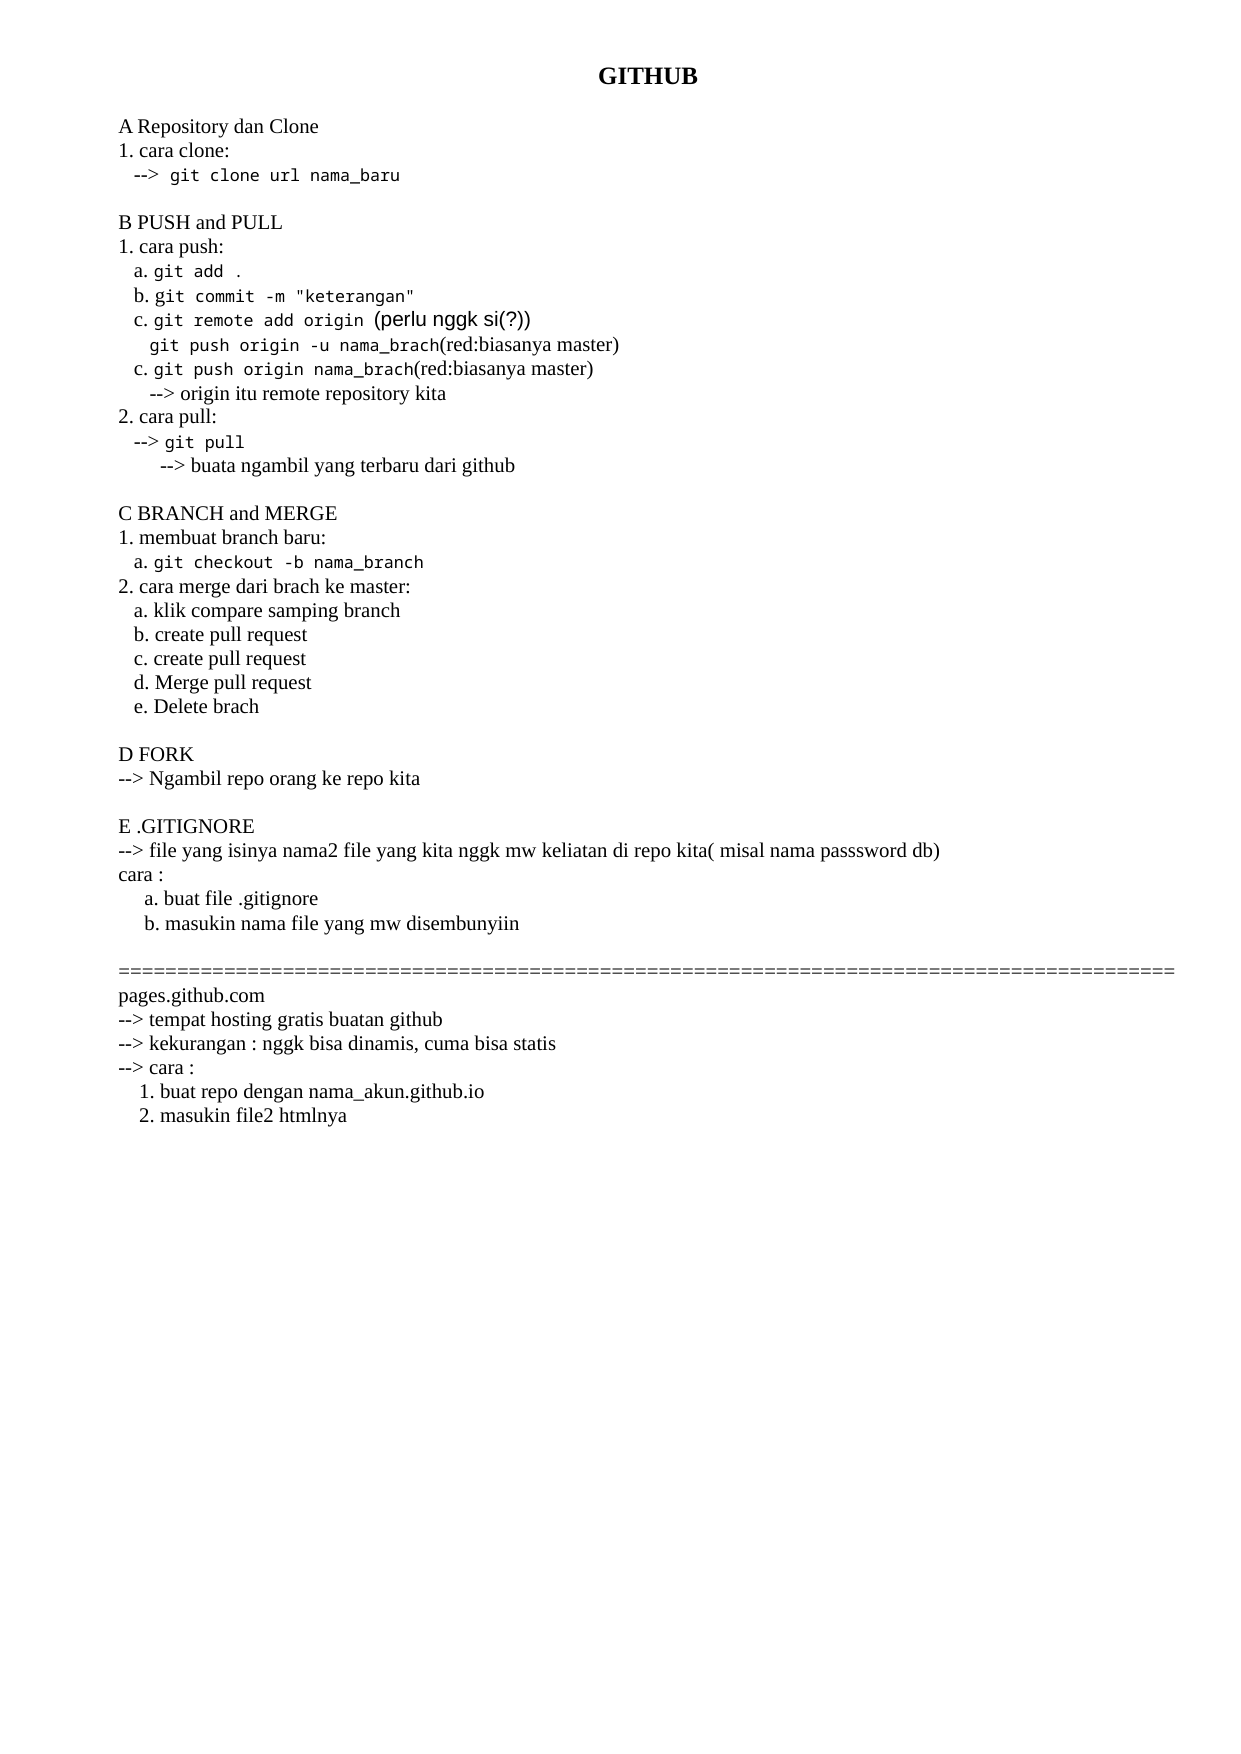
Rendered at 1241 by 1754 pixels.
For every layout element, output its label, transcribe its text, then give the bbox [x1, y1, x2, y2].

text c. git push origin nama_brach(red:biasanya master) [118, 356, 1177, 380]
text pages.github.com [118, 983, 1177, 1007]
text cara : [118, 862, 1177, 886]
text c. create pull request [118, 646, 1177, 670]
text 2. cara merge dari brach ke master: [118, 573, 1177, 598]
text --> Ngambil repo orang ke repo kita [118, 766, 1177, 790]
text --> file yang isinya nama2 file yang kita nggk mw keliatan di repo kita( misal nama passsword db) [118, 838, 1177, 862]
text b. git commit -m "keterangan" [118, 283, 1177, 307]
text --> git clone url nama_baru [118, 162, 1177, 186]
text a. git add . [118, 258, 1177, 283]
text C BRANCH and MERGE [118, 501, 1177, 525]
text --> tempat hosting gratis buatan github [118, 1007, 1177, 1031]
text GITHUB [118, 61, 1177, 90]
text B PUSH and PULL [118, 210, 1177, 234]
text 1. cara clone: [118, 138, 1177, 162]
text --> cara : [118, 1055, 1177, 1079]
text 2. masukin file2 htmlnya [118, 1103, 1177, 1127]
text --> kekurangan : nggk bisa dinamis, cuma bisa statis [118, 1031, 1177, 1055]
text E .GITIGNORE [118, 814, 1177, 838]
text b. masukin nama file yang mw disembunyiin [118, 910, 1177, 934]
text b. create pull request [118, 622, 1177, 646]
text A Repository dan Clone [118, 114, 1177, 138]
text D FORK [118, 742, 1177, 766]
text git push origin -u nama_brach(red:biasanya master) [118, 332, 1177, 356]
text a. buat file .gitignore [118, 886, 1177, 910]
text 1. cara push: [118, 234, 1177, 258]
text 1. membuat branch baru: [118, 525, 1177, 549]
text a. git checkout -b nama_branch [118, 549, 1177, 573]
text a. klik compare samping branch [118, 598, 1177, 622]
text 2. cara pull: [118, 404, 1177, 428]
text d. Merge pull request [118, 670, 1177, 694]
text --> origin itu remote repository kita [118, 380, 1177, 404]
text 1. buat repo dengan nama_akun.github.io [118, 1079, 1177, 1103]
text c. git remote add origin (perlu nggk si(?)) [118, 307, 1177, 332]
text --> git pull [118, 428, 1177, 453]
text e. Delete brach [118, 694, 1177, 718]
text --> buata ngambil yang terbaru dari github [118, 453, 1177, 477]
text ========================================================================================== [118, 958, 1177, 983]
